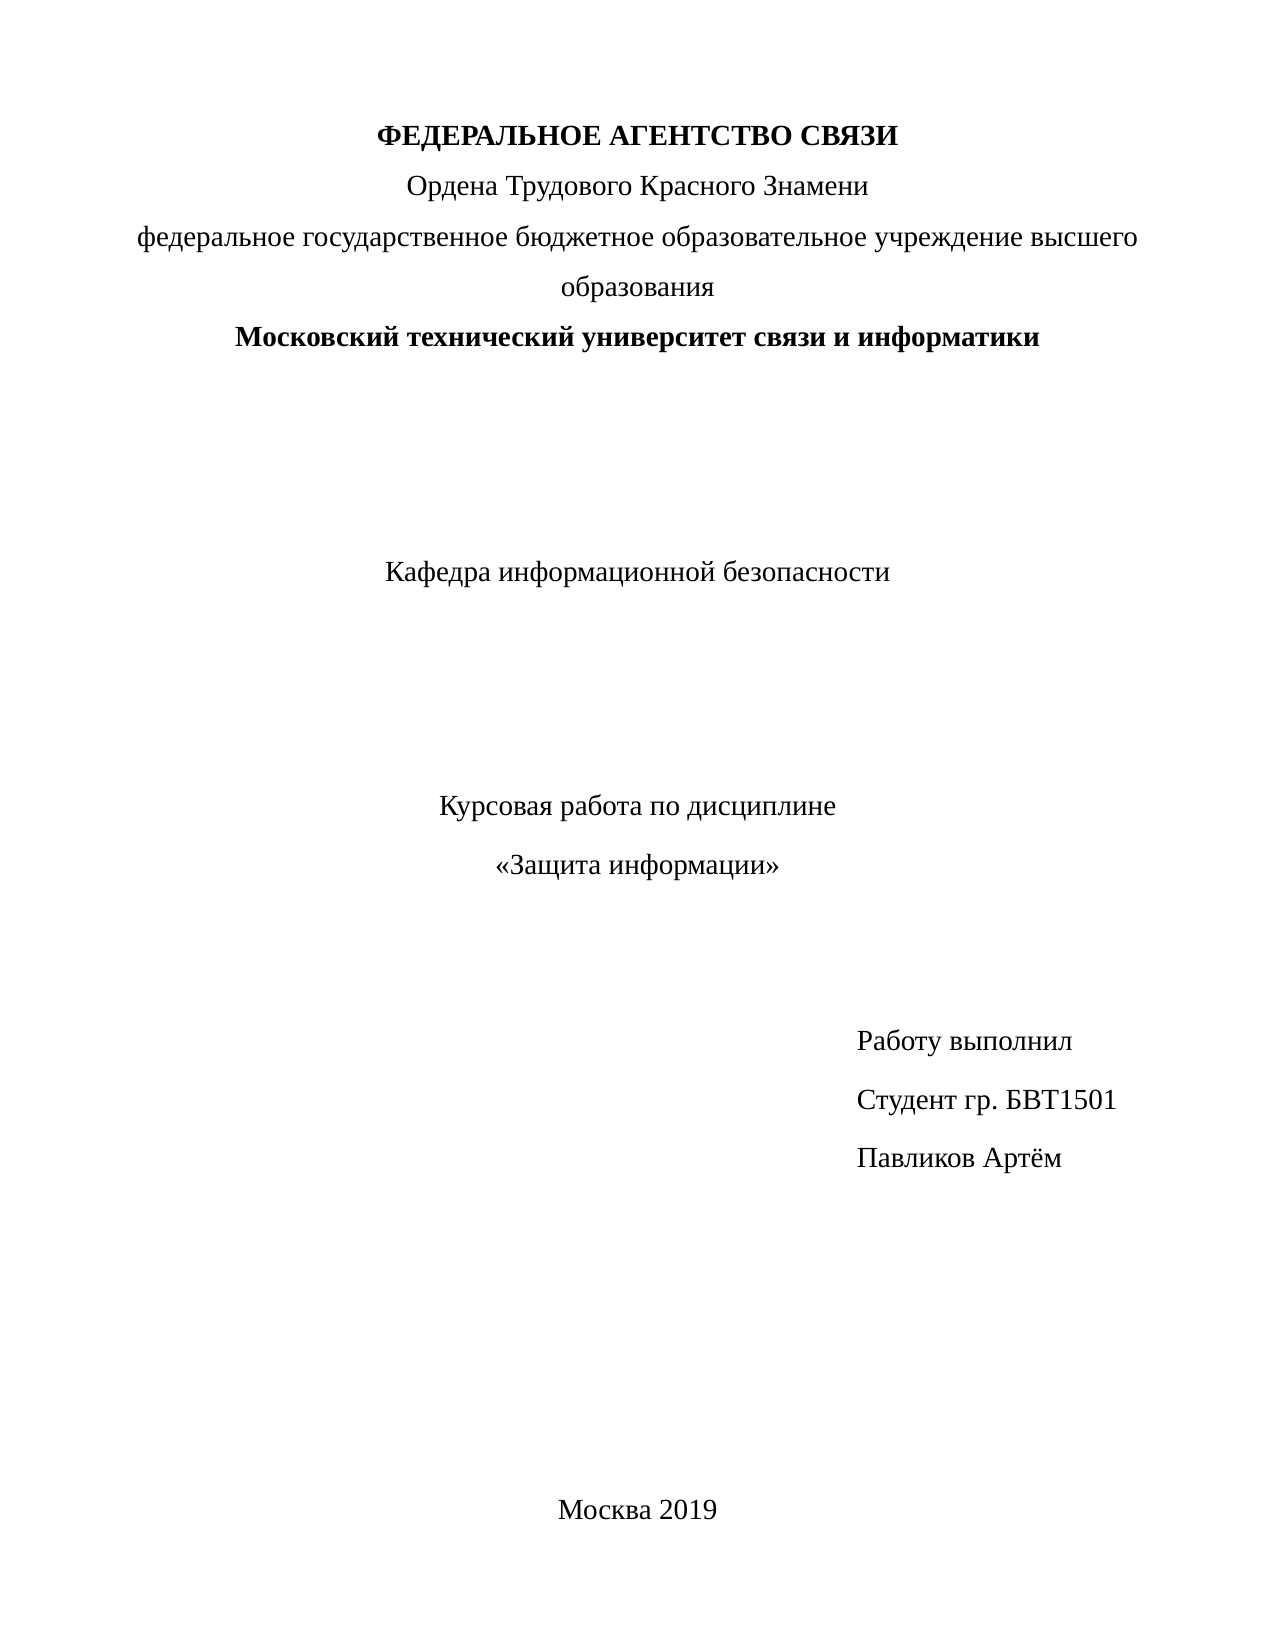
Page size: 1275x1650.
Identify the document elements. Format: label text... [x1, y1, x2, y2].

subtitle Кафедра информационной безопасности [118, 554, 1157, 587]
subtitle Студент гр. БВТ1501 [118, 1082, 1157, 1115]
subtitle Москва 2019 [118, 1492, 1157, 1526]
text Ордена Трудового Красного Знамени [118, 168, 1157, 202]
subtitle Курсовая работа по дисциплине [118, 788, 1157, 822]
subtitle «Защита информации» [118, 847, 1157, 881]
text федеральное государственное бюджетное образовательное учреждение высшего образования [118, 219, 1157, 303]
subtitle Работу выполнил [118, 1023, 1157, 1057]
subtitle Московский технический университет связи и информатики [118, 319, 1157, 353]
text ФЕДЕРАЛЬНОЕ АГЕНТСТВО СВЯЗИ [118, 118, 1157, 152]
subtitle Павликов Артём [118, 1140, 1157, 1174]
